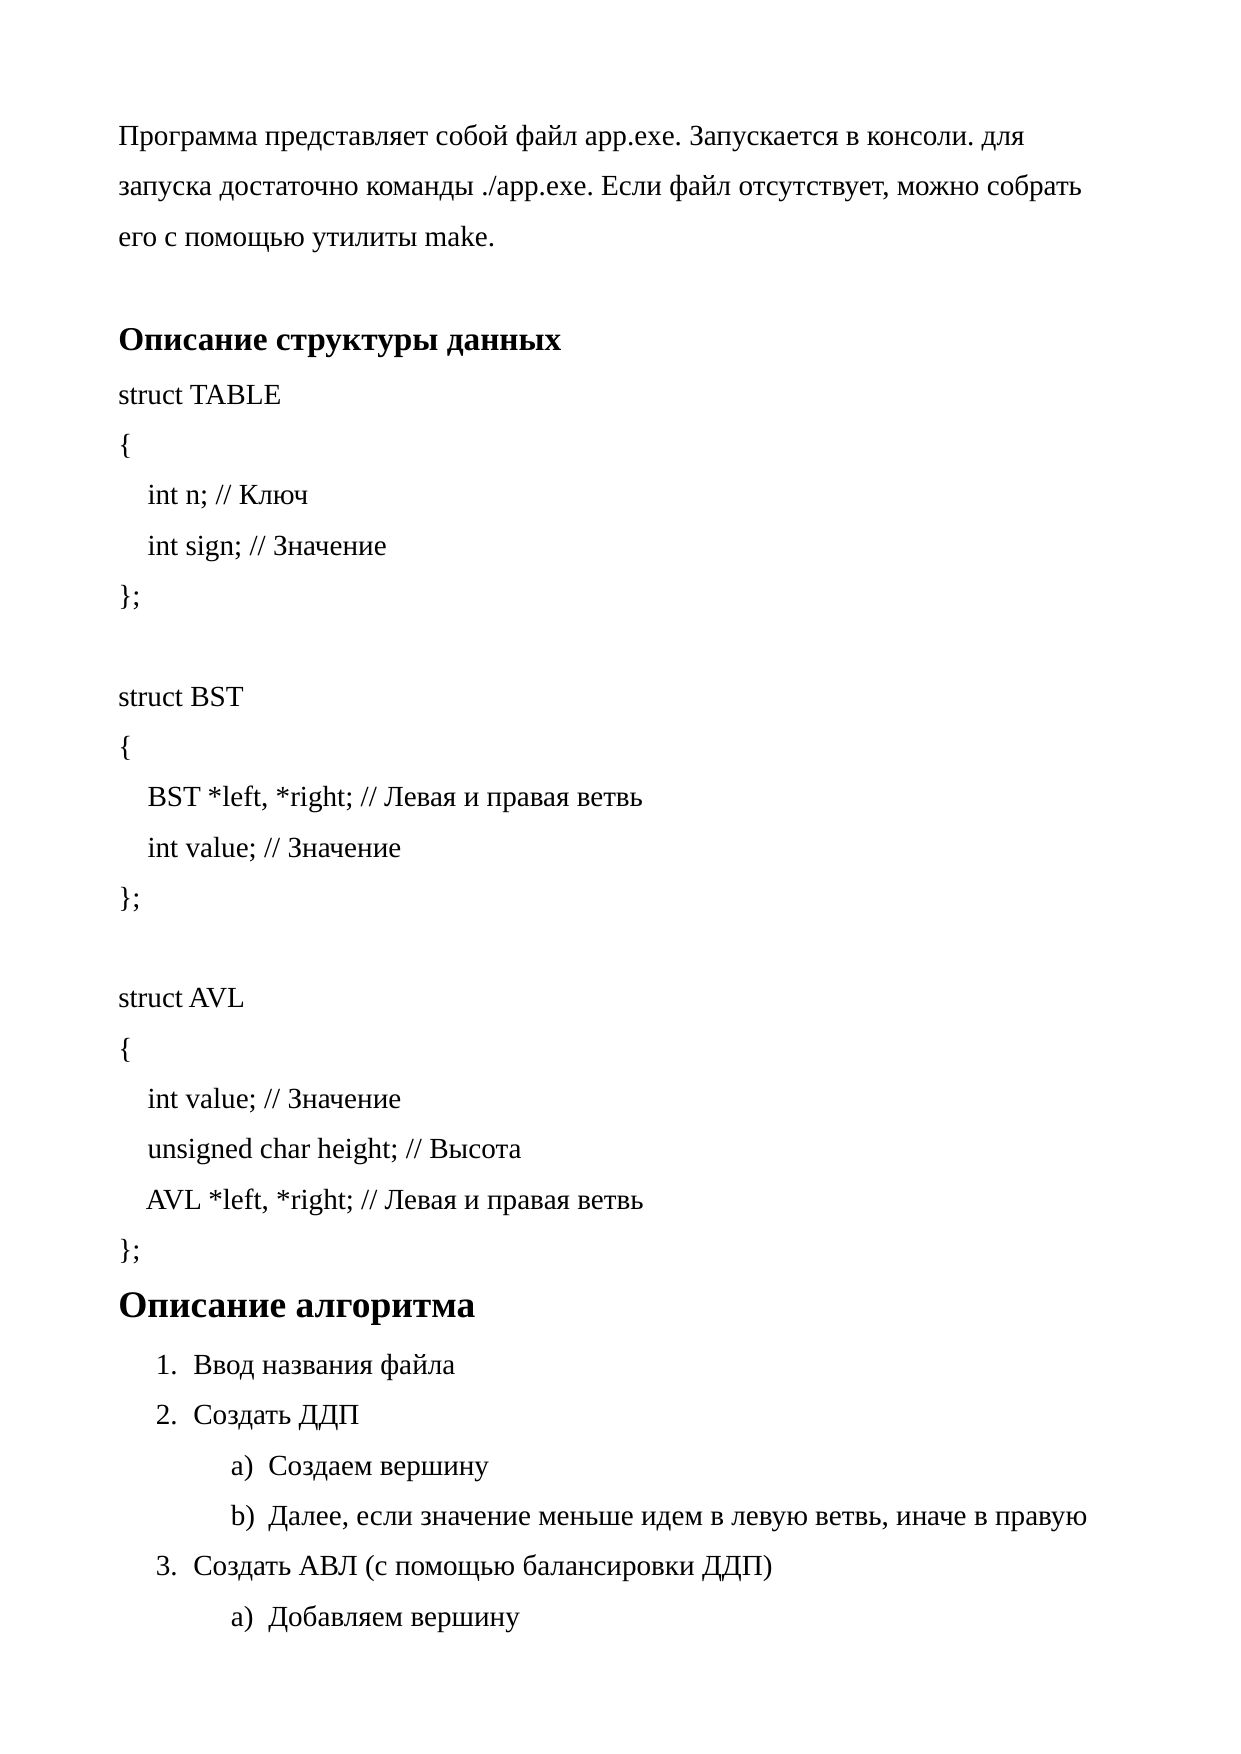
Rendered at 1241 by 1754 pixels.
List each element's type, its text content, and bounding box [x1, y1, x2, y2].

text }; [118, 880, 1122, 913]
text BST *left, *right; // Левая и правая ветвь [118, 779, 1122, 813]
list Добавляем вершину [231, 1599, 1122, 1632]
text AVL *left, *right; // Левая и правая ветвь [118, 1182, 1122, 1215]
text int value; // Значение [118, 1081, 1122, 1115]
list Создаем вершину [231, 1448, 1122, 1481]
text Описание алгоритма [118, 1282, 1122, 1326]
list Создать ДДП [156, 1397, 1122, 1431]
text }; [118, 1232, 1122, 1266]
text { [118, 427, 1122, 461]
text unsigned char height; // Высота [118, 1132, 1122, 1165]
text { [118, 1031, 1122, 1064]
text int sign; // Значение [118, 528, 1122, 561]
text }; [118, 578, 1122, 612]
list Далее, если значение меньше идем в левую ветвь, иначе в правую [231, 1498, 1122, 1532]
list Создать АВЛ (с помощью балансировки ДДП) [156, 1548, 1122, 1582]
text int value; // Значение [118, 830, 1122, 863]
text { [118, 729, 1122, 763]
list Ввод названия файла [156, 1347, 1122, 1381]
text struct TABLE [118, 377, 1122, 410]
text Описание структуры данных [118, 319, 1122, 358]
text Программа представляет собой файл app.exe. Запускается в консоли. для запуска достаточно команды ./app.exe. Если файл отсутствует, можно собрать его с помощью утилиты make. [118, 118, 1122, 252]
text int n; // Ключ [118, 477, 1122, 511]
text struct BST [118, 679, 1122, 712]
text struct AVL [118, 981, 1122, 1014]
